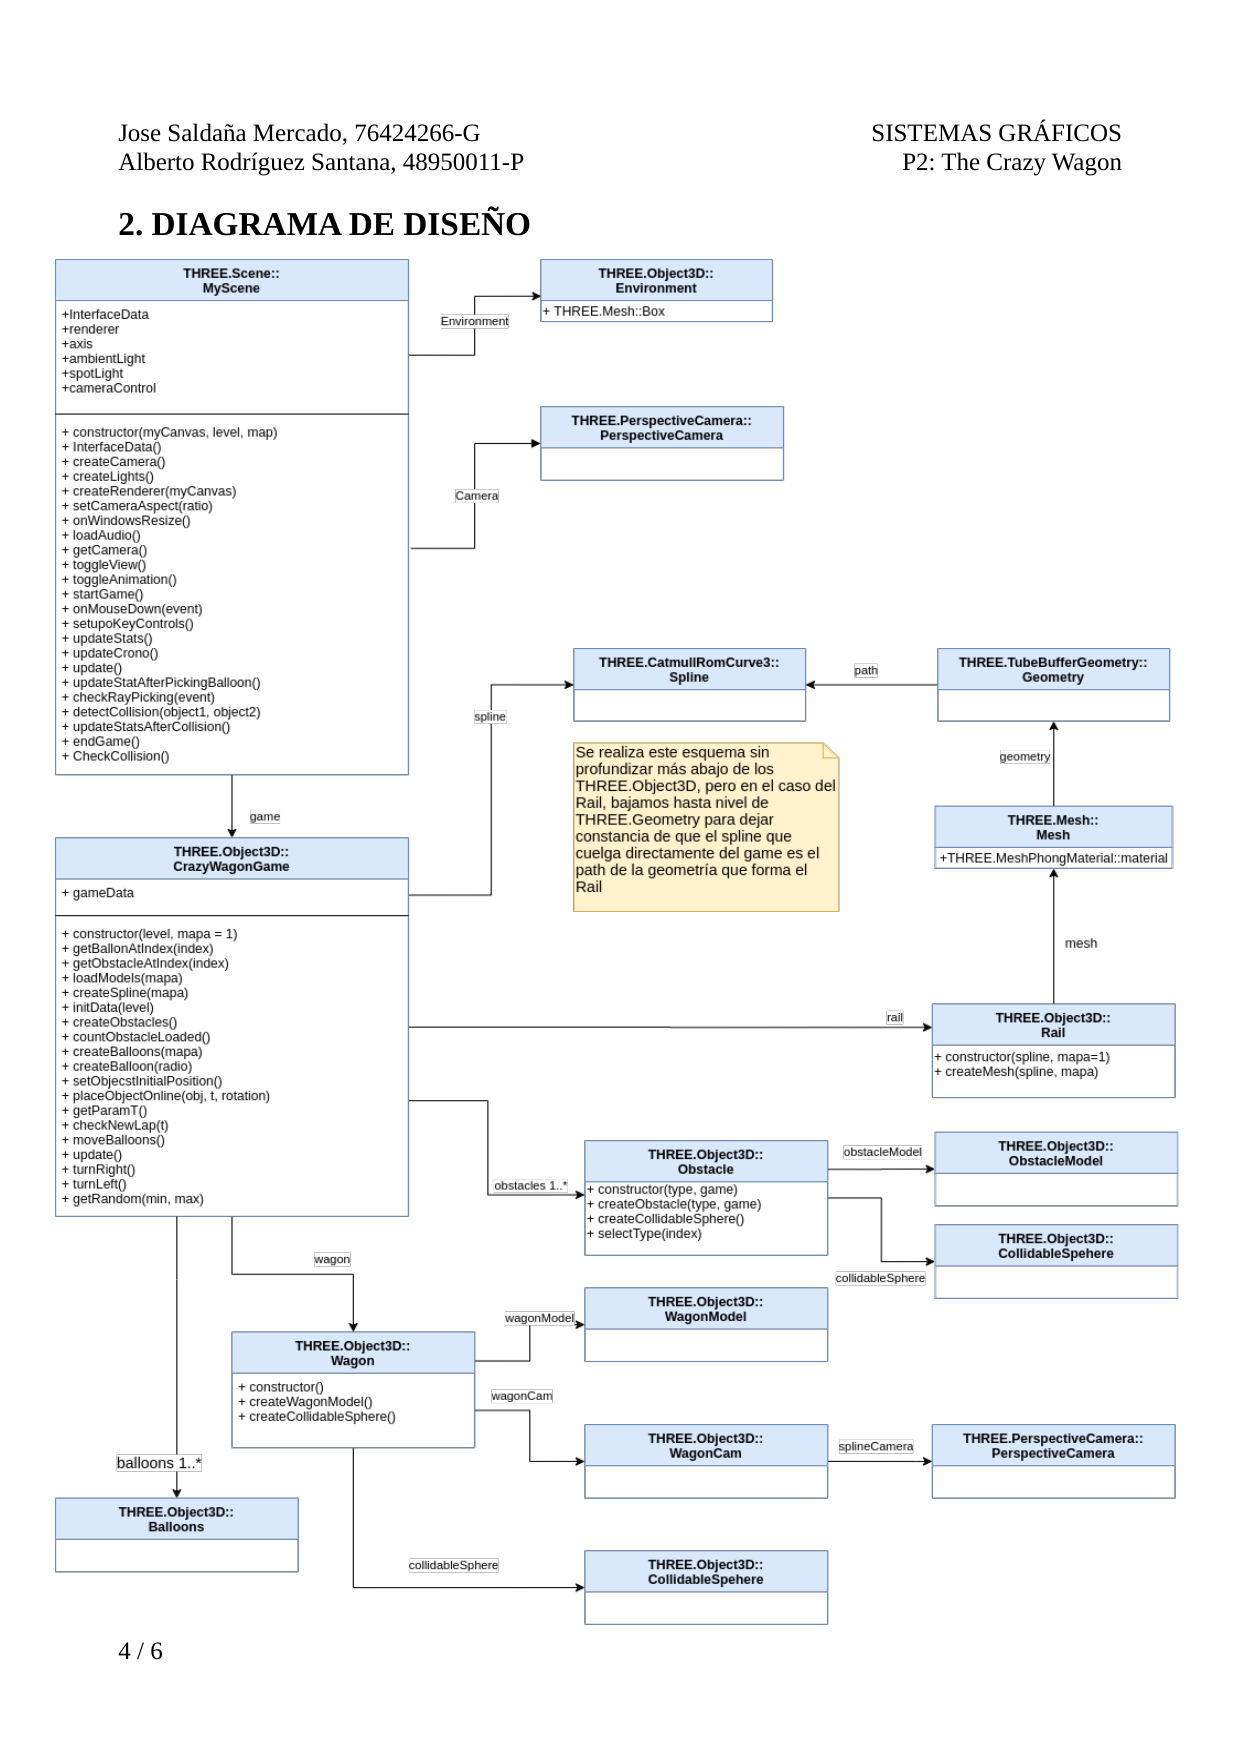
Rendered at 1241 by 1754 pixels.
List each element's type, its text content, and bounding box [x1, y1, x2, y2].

text 2. DIAGRAMA DE DISEÑO [118, 204, 1122, 243]
picture [55, 259, 1179, 1626]
